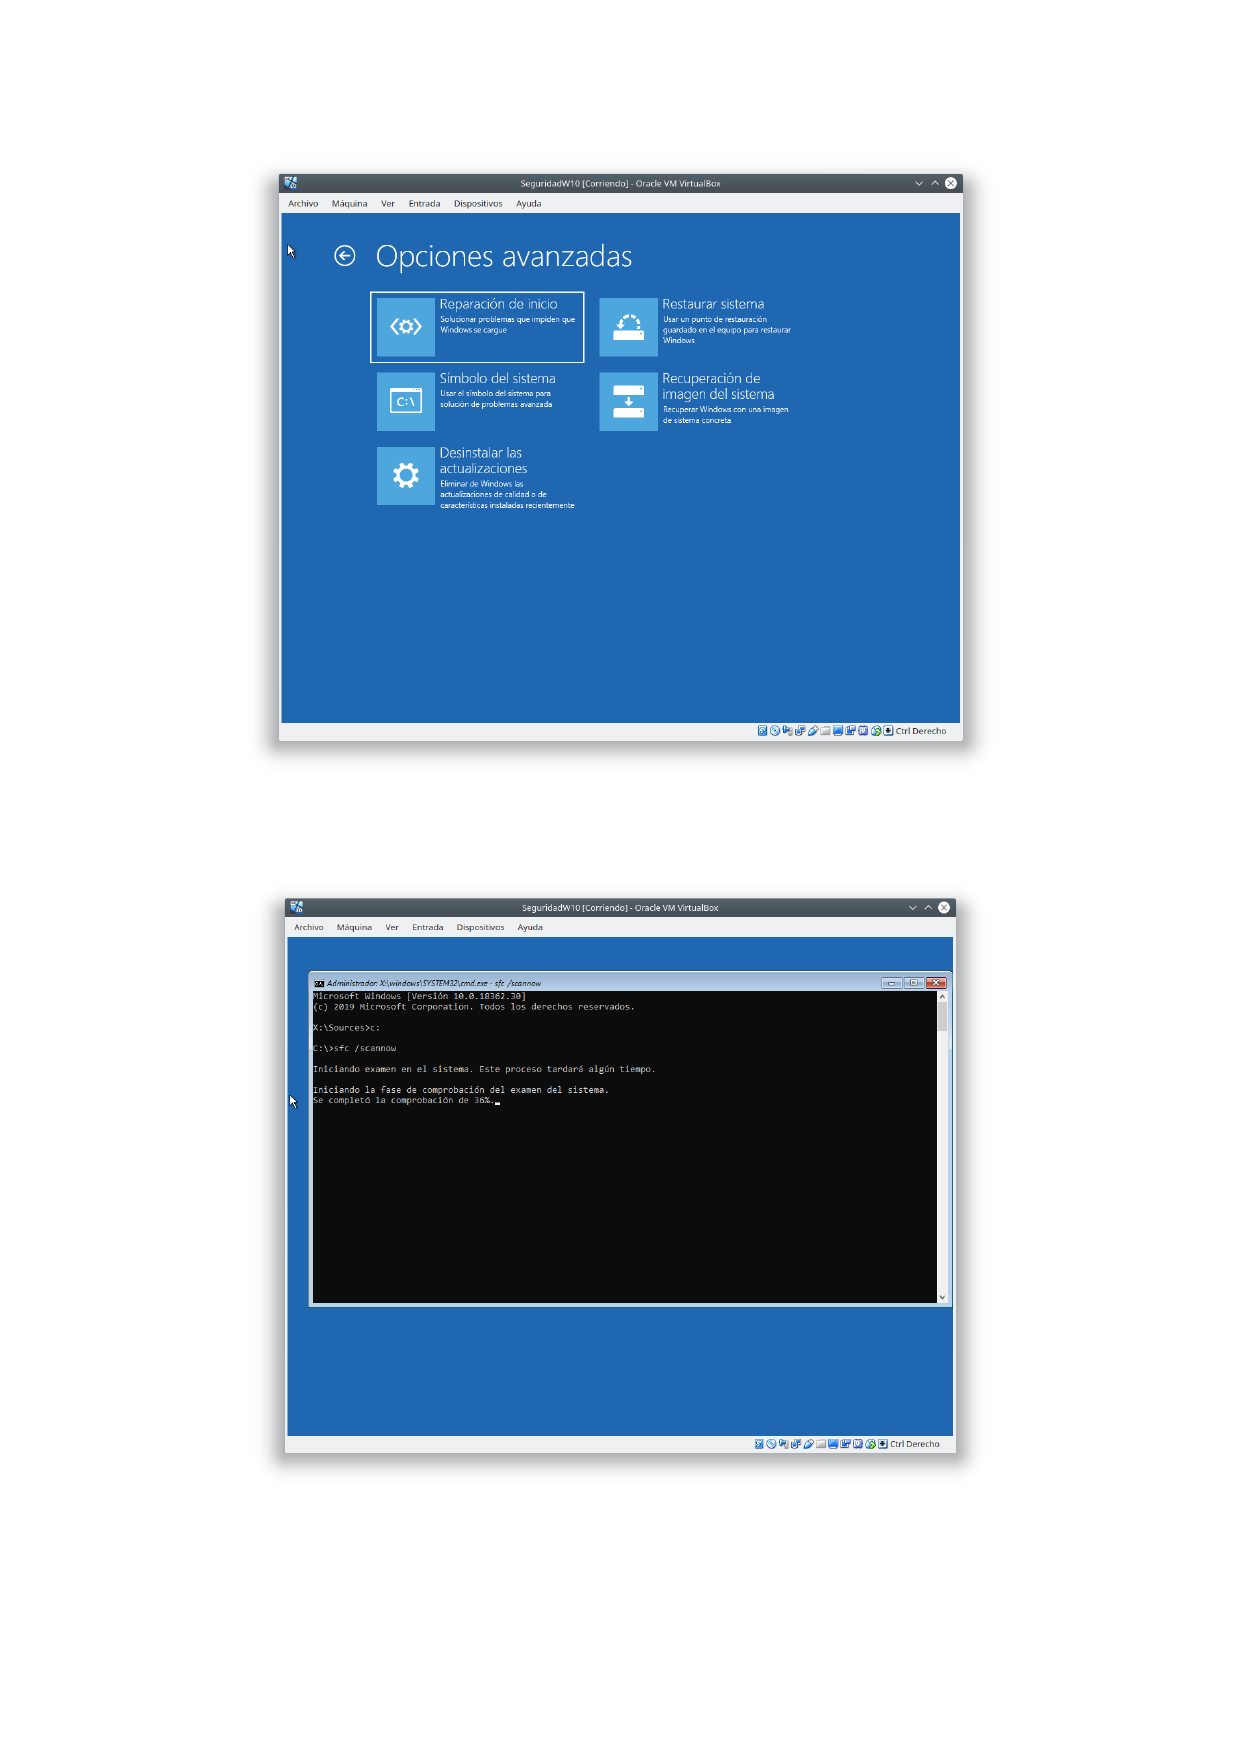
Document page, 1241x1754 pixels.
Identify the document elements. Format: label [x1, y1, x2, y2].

picture [238, 150, 1003, 781]
picture [245, 874, 995, 1493]
